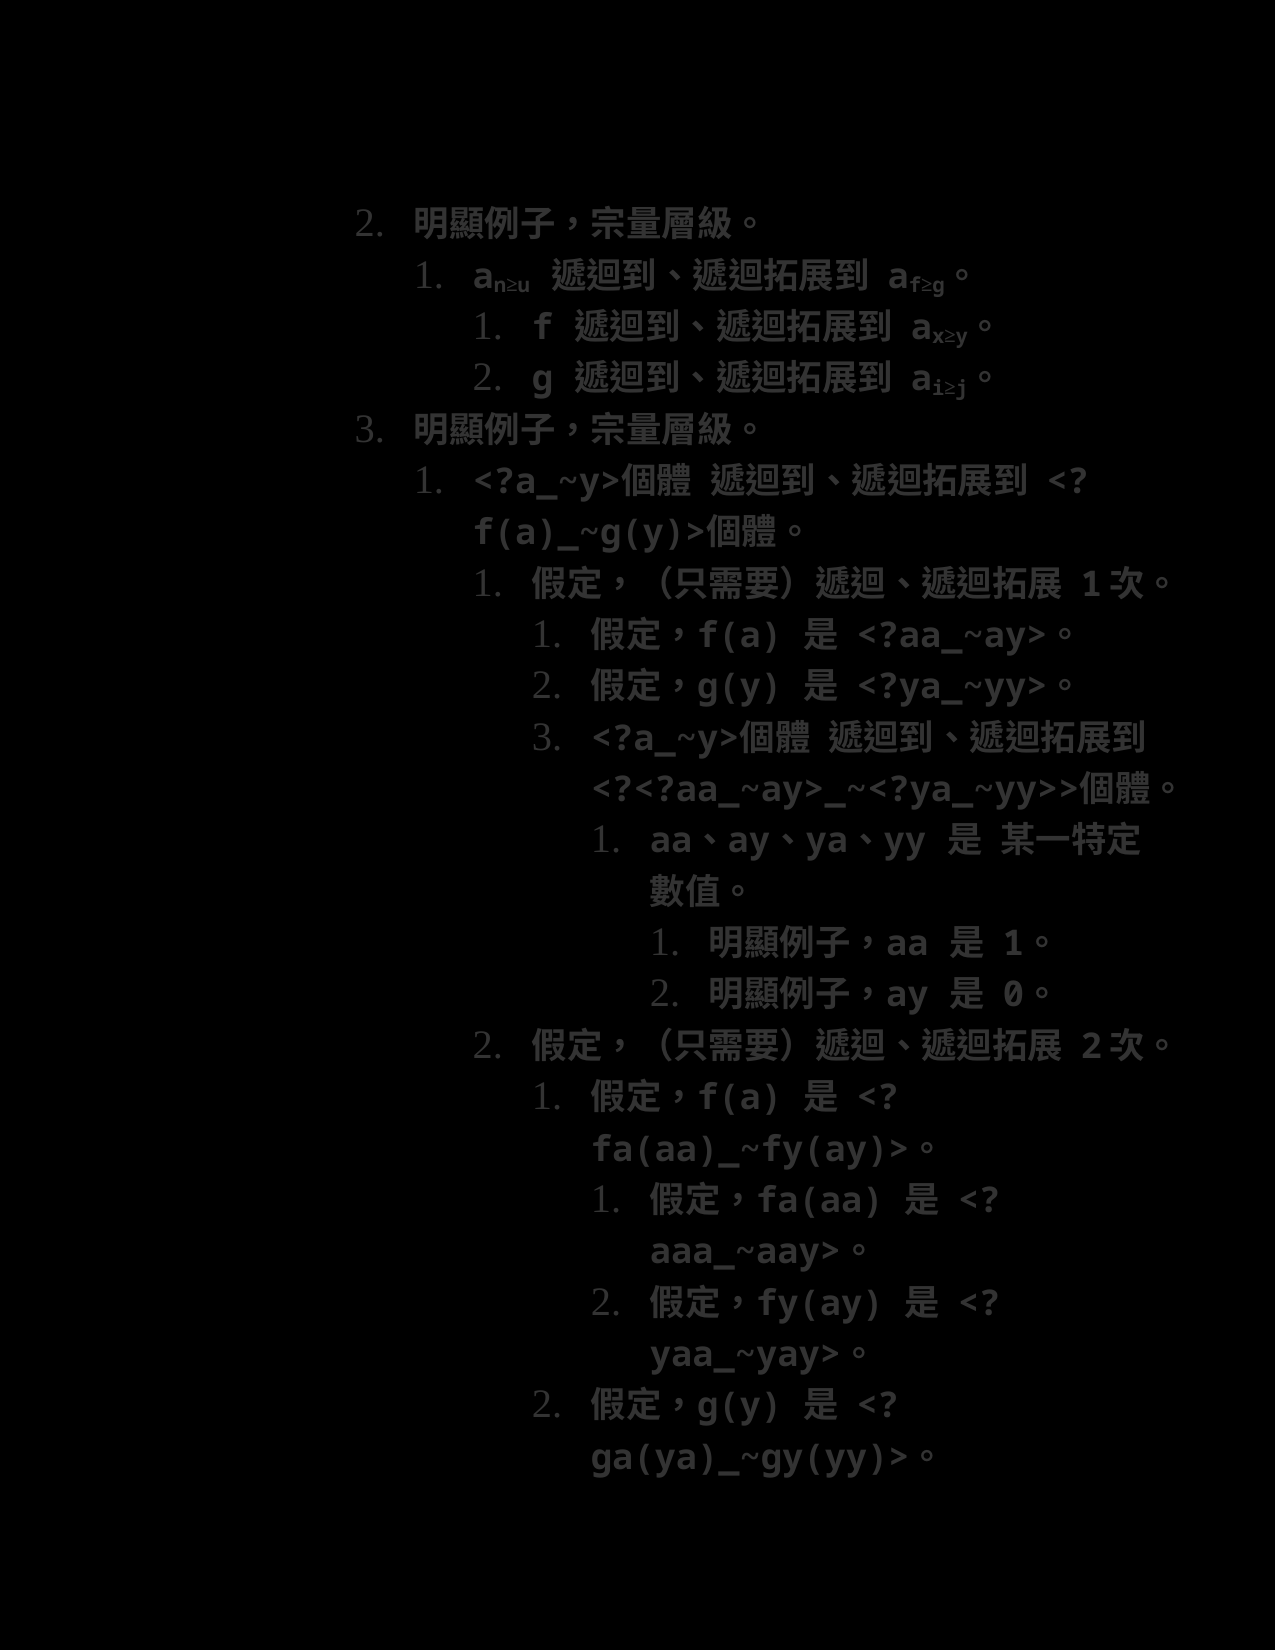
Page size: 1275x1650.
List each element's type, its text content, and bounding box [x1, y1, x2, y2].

list 假定，（只需要）遞迴、遞迴拓展 2次。 [472, 1017, 1157, 1068]
list 明顯例子，ay 是 0。 [649, 966, 1157, 1017]
list 明顯例子，aa 是 1。 [649, 914, 1157, 966]
list 假定，f(a) 是 <?aa_~ay>。 [532, 606, 1157, 658]
list 假定，f(a) 是 <?fa(aa)_~fy(ay)>。 [532, 1068, 1157, 1171]
list 假定，fy(ay) 是 <?yaa_~yay>。 [591, 1274, 1157, 1377]
list f 遞迴到、遞迴拓展到 ax≥y。 [472, 298, 1157, 350]
list 假定，fa(aa) 是 <?aaa_~aay>。 [591, 1171, 1157, 1274]
list g 遞迴到、遞迴拓展到 ai≥j。 [472, 350, 1157, 401]
list 假定，g(y) 是 <?ga(ya)_~gy(yy)>。 [532, 1377, 1157, 1479]
list an≥u 遞迴到、遞迴拓展到 af≥g。 [413, 247, 1157, 298]
list 假定，g(y) 是 <?ya_~yy>。 [532, 658, 1157, 709]
list <?a_~y>個體 遞迴到、遞迴拓展到 <?f(a)_~g(y)>個體。 [413, 452, 1157, 555]
list 明顯例子，宗量層級。 [354, 196, 1157, 247]
list aa、ay、ya、yy 是 某一特定數值。 [591, 812, 1157, 914]
list 明顯例子，宗量層級。 [354, 401, 1157, 452]
list 假定，（只需要）遞迴、遞迴拓展 1次。 [472, 555, 1157, 606]
list <?a_~y>個體 遞迴到、遞迴拓展到 <?<?aa_~ay>_~<?ya_~yy>>個體。 [532, 709, 1157, 812]
